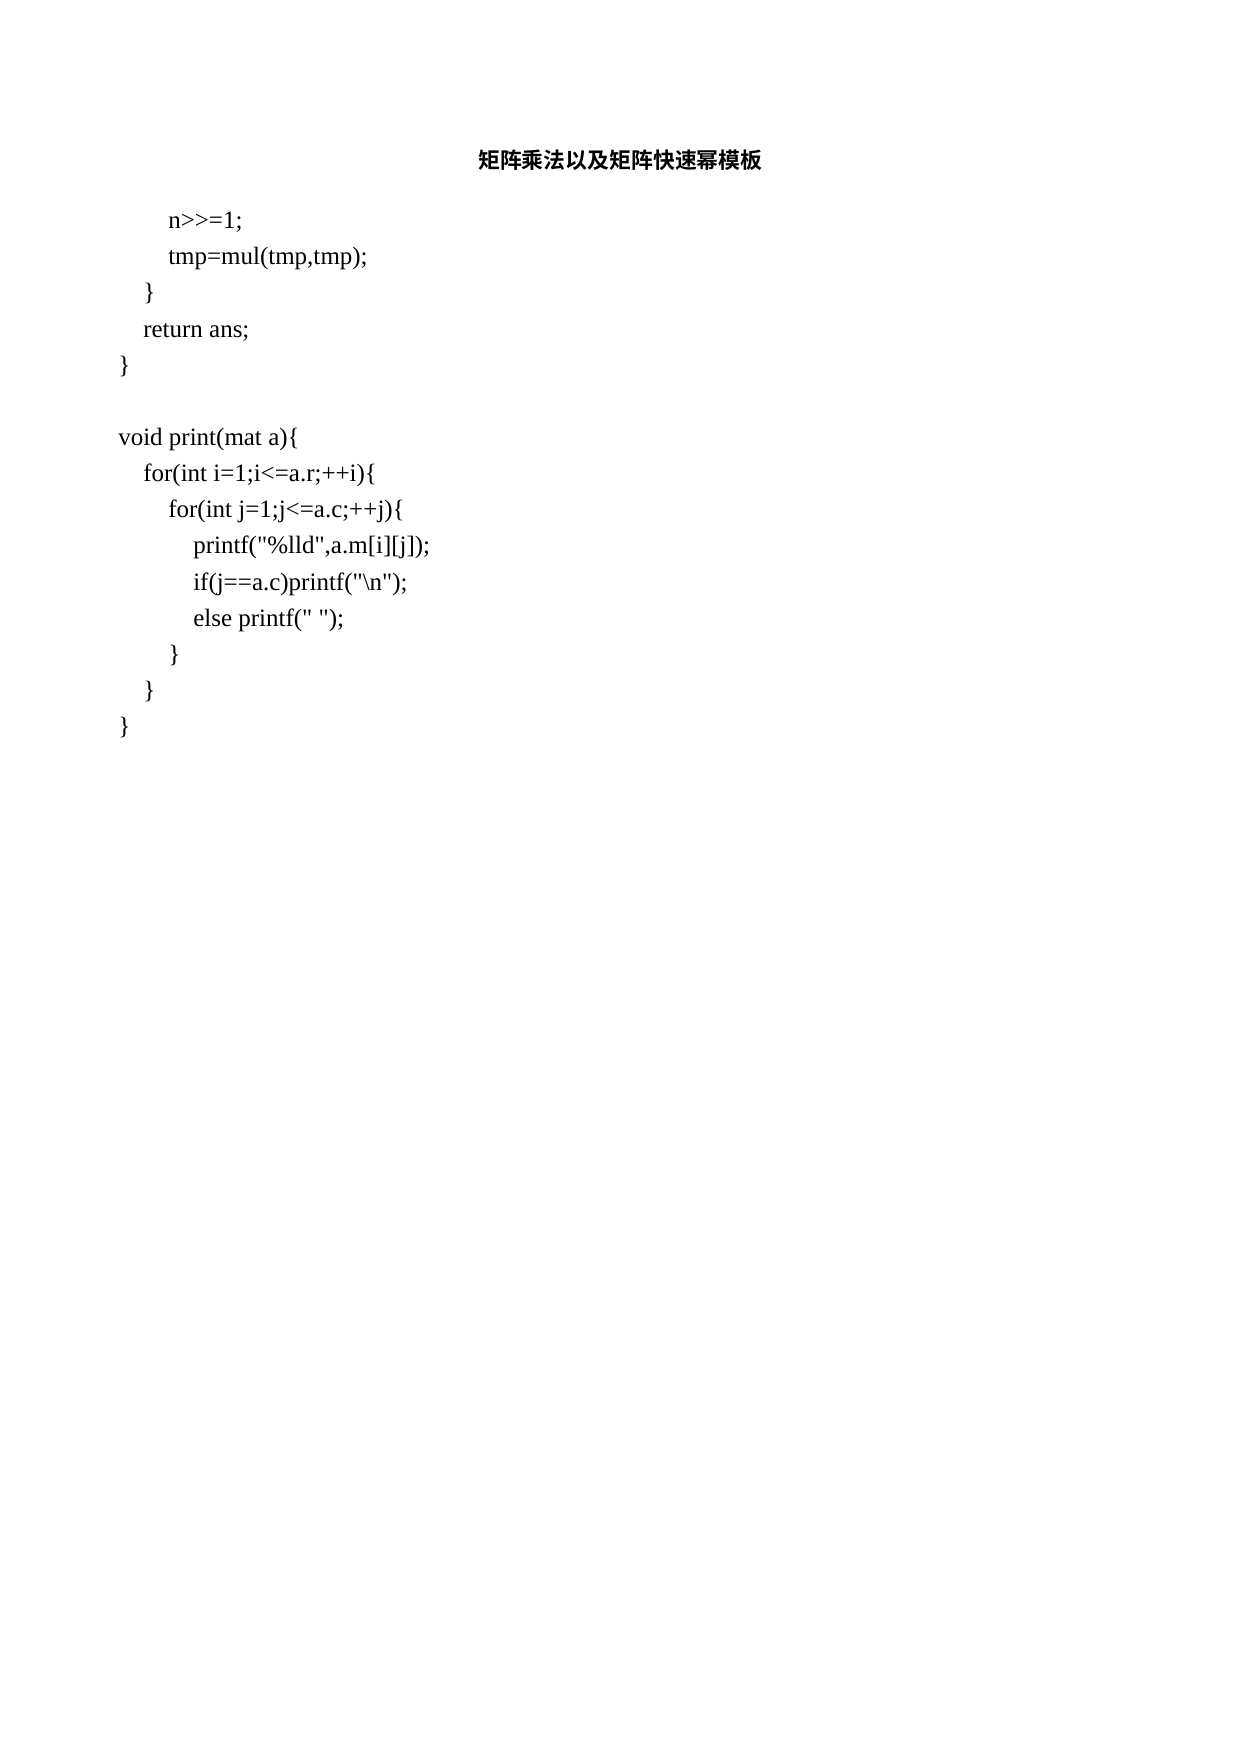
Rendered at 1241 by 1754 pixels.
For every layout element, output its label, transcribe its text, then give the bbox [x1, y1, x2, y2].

text } [118, 674, 1106, 704]
text n>>=1; [118, 204, 1106, 234]
text else printf(" "); [118, 602, 1106, 632]
text if(j==a.c)printf("\n"); [118, 566, 1106, 595]
text } [118, 638, 1106, 668]
text for(int i=1;i<=a.r;++i){ [118, 457, 1106, 487]
text void print(mat a){ [118, 421, 1106, 451]
text } [118, 710, 1106, 740]
text } [118, 349, 1106, 378]
text printf("%lld",a.m[i][j]); [118, 529, 1106, 559]
text for(int j=1;j<=a.c;++j){ [118, 493, 1106, 523]
text } [118, 277, 1106, 306]
text tmp=mul(tmp,tmp); [118, 240, 1106, 270]
text return ans; [118, 313, 1106, 342]
